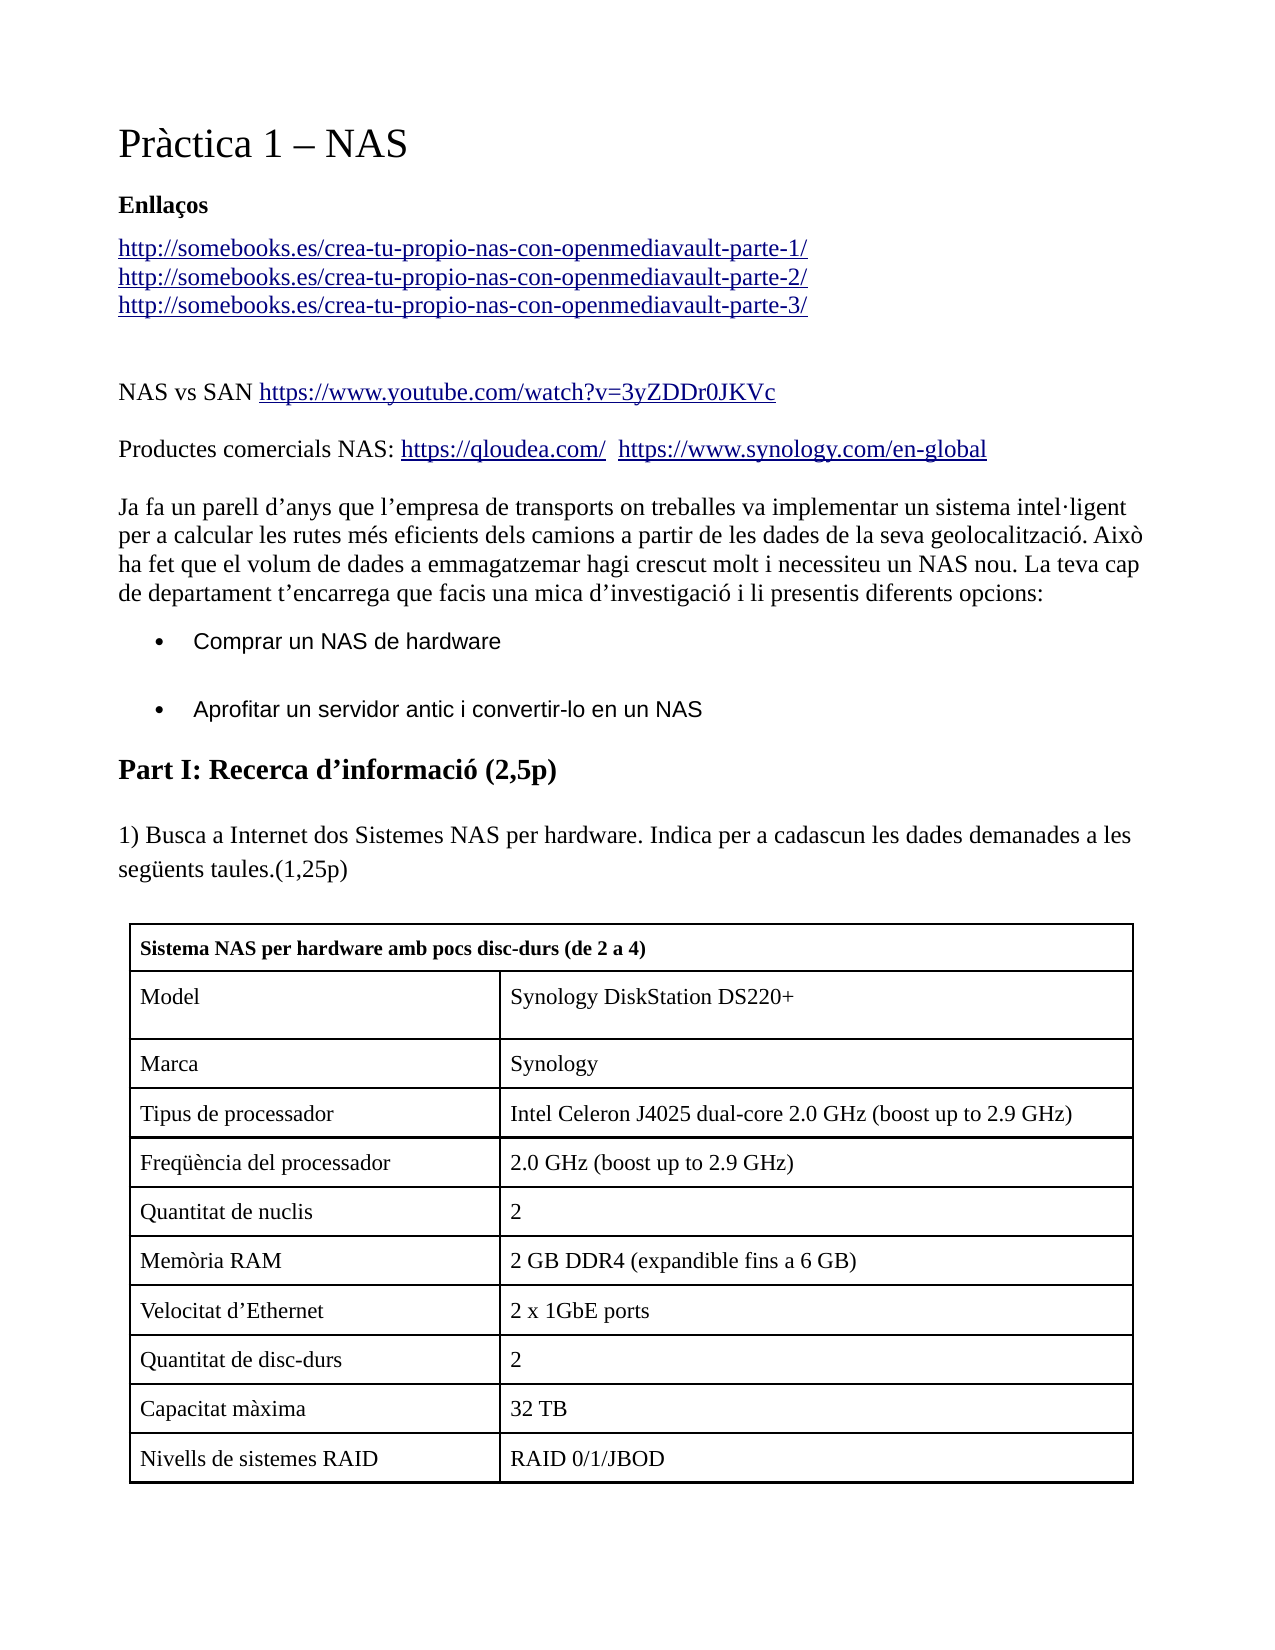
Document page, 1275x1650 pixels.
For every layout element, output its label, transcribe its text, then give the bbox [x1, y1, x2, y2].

table_cell Marca [131, 1040, 499, 1087]
text Productes comercials NAS: https://qloudea.com/ https://www.synology.com/en-global [118, 434, 1157, 463]
text NAS vs SAN https://www.youtube.com/watch?v=3yZDDr0JKVc [118, 377, 1157, 406]
text http://somebooks.es/crea-tu-propio-nas-con-openmediavault-parte-1/ [118, 233, 1157, 262]
text 1) Busca a Internet dos Sistemes NAS per hardware. Indica per a cadascun les dades demanades a les següents taules.(1,25p) [118, 820, 1157, 883]
table_cell Freqüència del processador [131, 1139, 499, 1186]
table_cell Quantitat de disc-durs [131, 1336, 499, 1383]
text http://somebooks.es/crea-tu-propio-nas-con-openmediavault-parte-3/ [118, 291, 1157, 319]
table_cell 2 x 1GbE ports [501, 1286, 1132, 1333]
table_cell 2 [501, 1188, 1132, 1235]
text Part I: Recerca d’informació (2,5p) [118, 752, 1157, 786]
table_cell 2 [501, 1336, 1132, 1383]
table_cell Velocitat d’Ethernet [131, 1286, 499, 1333]
table_cell 2 GB DDR4 (expandible fins a 6 GB) [501, 1237, 1132, 1284]
subtitle Pràctica 1 – NAS [118, 118, 1157, 166]
table_cell Synology DiskStation DS220+ [501, 972, 1132, 1038]
subtitle Enllaços [118, 190, 1157, 219]
list Comprar un NAS de hardware [156, 628, 1157, 654]
text Ja fa un parell d’anys que l’empresa de transports on treballes va implementar un sistema intel·ligent per a calcular les rutes més eficients dels camions a partir de les dades de la seva geolocalització. Això ha fet que el volum de dades a emmagatzemar hagi crescut molt i necessiteu un NAS nou. La teva cap de departament t’encarrega que facis una mica d’investigació i li presentis diferents opcions: [118, 492, 1157, 607]
table_header Sistema NAS per hardware amb pocs disc-durs (de 2 a 4) [131, 925, 1132, 970]
table_cell 2.0 GHz (boost up to 2.9 GHz) [501, 1139, 1132, 1186]
text http://somebooks.es/crea-tu-propio-nas-con-openmediavault-parte-2/ [118, 262, 1157, 291]
table_cell Capacitat màxima [131, 1385, 499, 1432]
list Aprofitar un servidor antic i convertir-lo en un NAS [156, 696, 1157, 722]
table_cell Synology [501, 1040, 1132, 1087]
table_cell Model [131, 972, 499, 1038]
table_cell Tipus de processador [131, 1089, 499, 1136]
table_cell Nivells de sistemes RAID [131, 1434, 499, 1481]
table_cell Intel Celeron J4025 dual-core 2.0 GHz (boost up to 2.9 GHz) [501, 1089, 1132, 1136]
table_cell Quantitat de nuclis [131, 1188, 499, 1235]
table_cell RAID 0/1/JBOD [501, 1434, 1132, 1481]
table_cell Memòria RAM [131, 1237, 499, 1284]
table_cell 32 TB [501, 1385, 1132, 1432]
